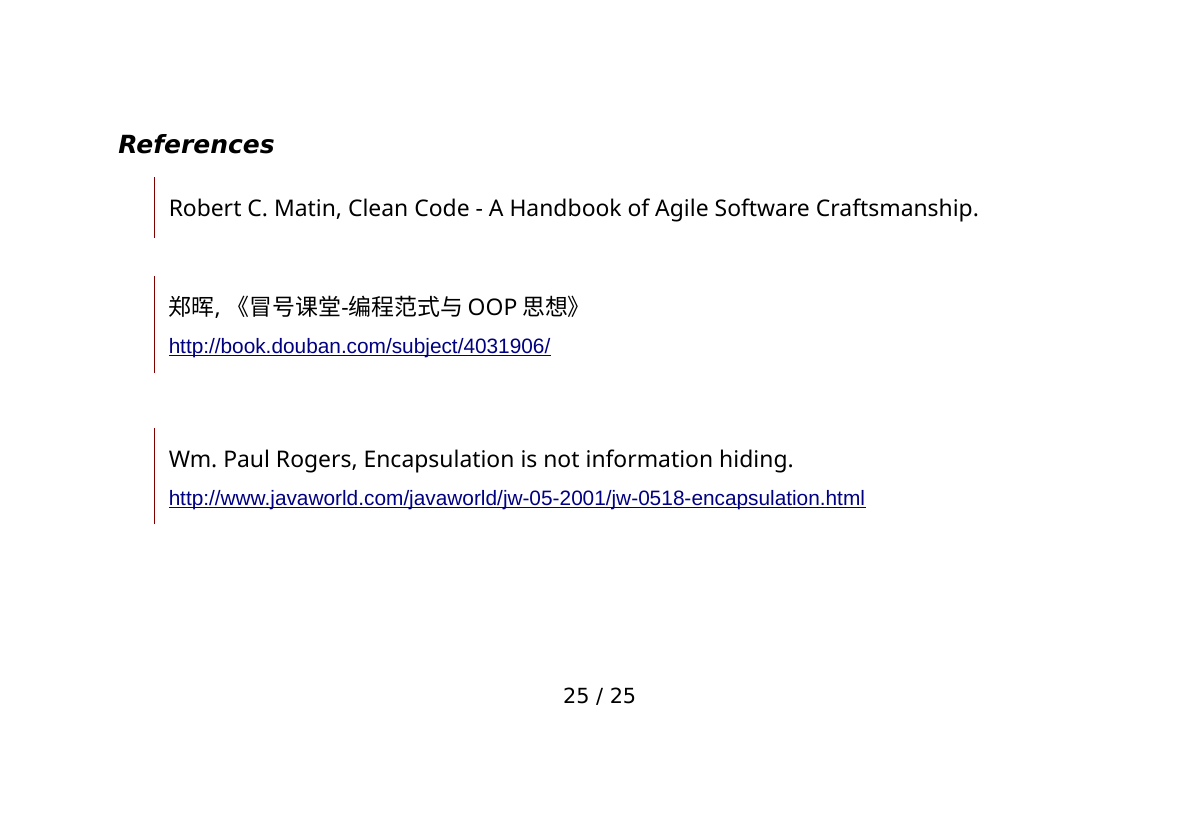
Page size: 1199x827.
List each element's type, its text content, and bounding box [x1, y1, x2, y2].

text Wm. Paul Rogers, Encapsulation is not information hiding. [155, 428, 1081, 471]
text http://book.douban.com/subject/4031906/ [155, 319, 1081, 373]
title References [118, 130, 1081, 159]
text 郑晖, 《冒号课堂-编程范式与OOP思想》 [155, 276, 1081, 319]
text http://www.javaworld.com/javaworld/jw-05-2001/jw-0518-encapsulation.html [155, 471, 1081, 524]
text Robert C. Matin, Clean Code - A Handbook of Agile Software Craftsmanship. [155, 177, 1081, 238]
